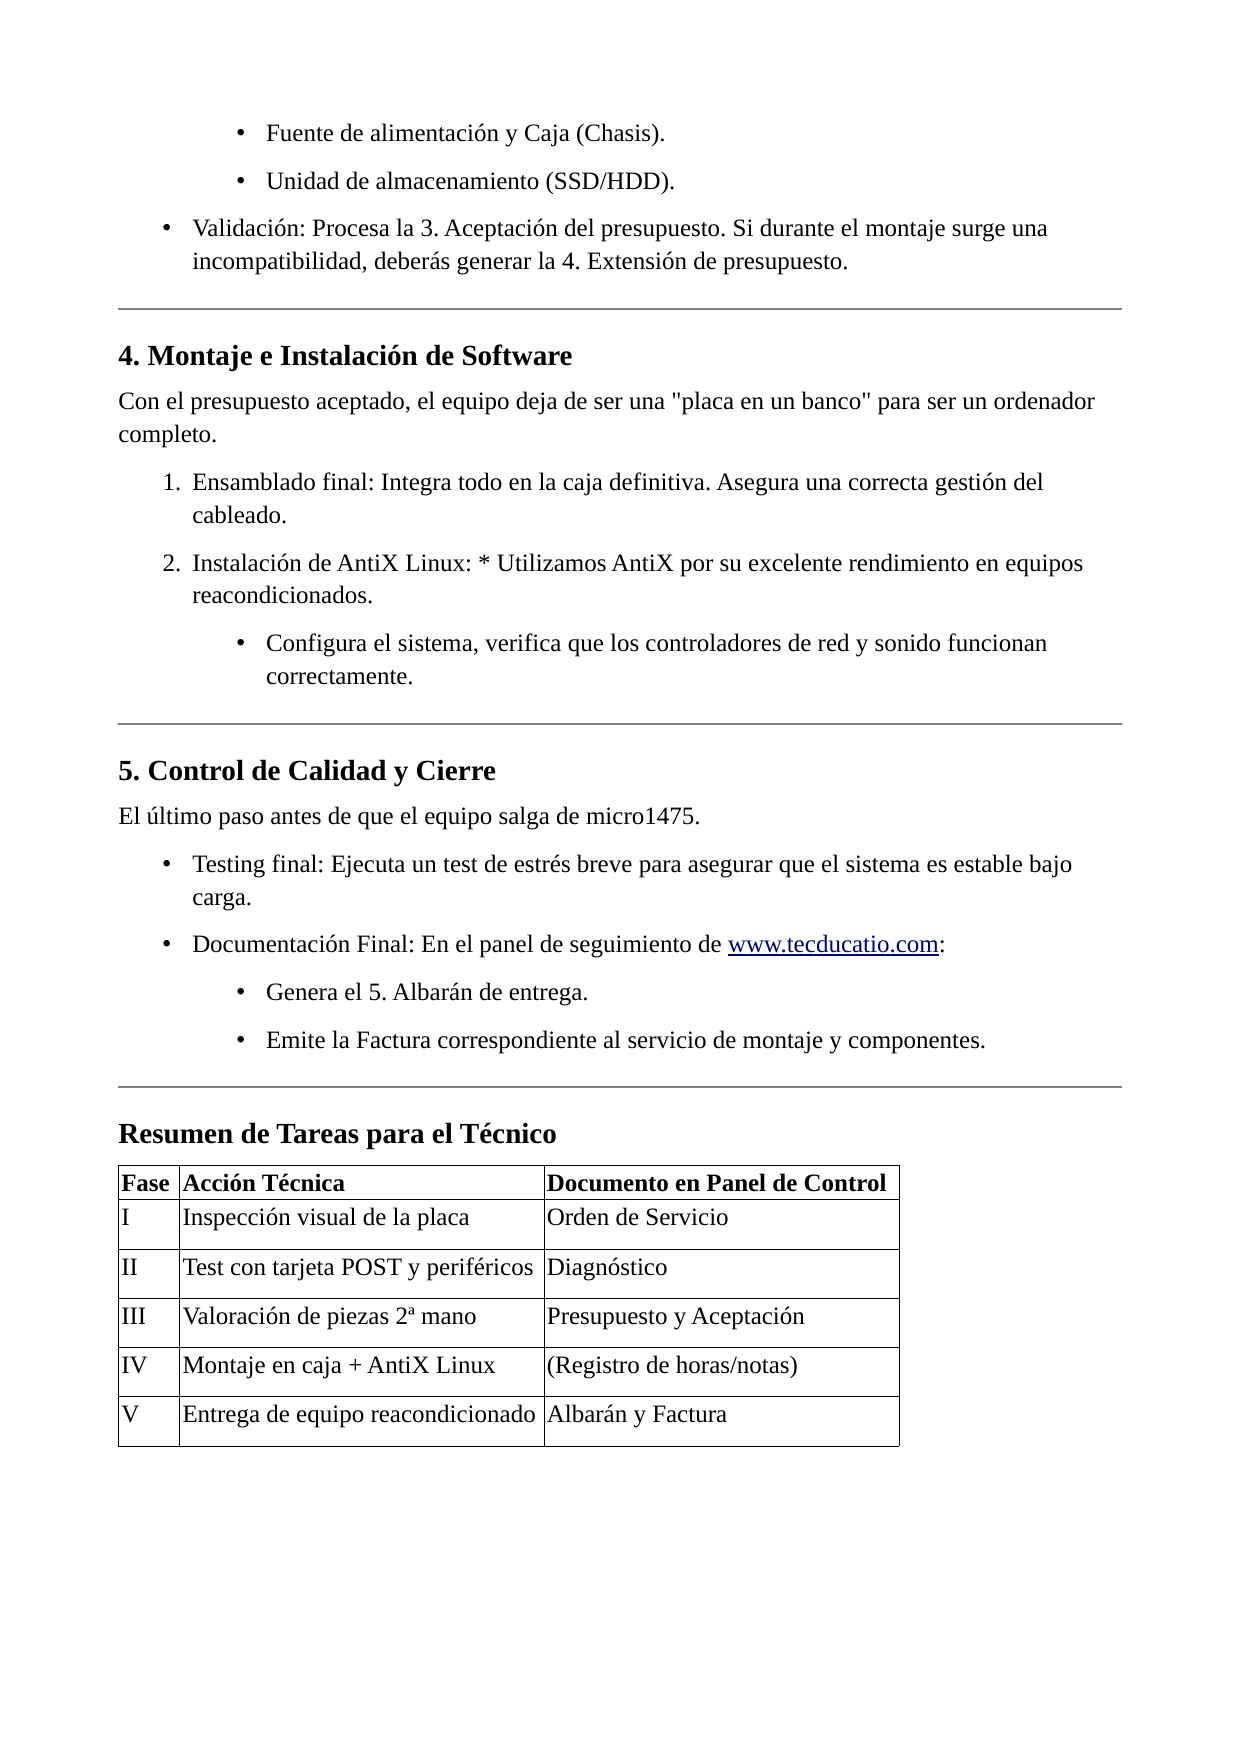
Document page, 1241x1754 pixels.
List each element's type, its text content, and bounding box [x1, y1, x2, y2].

list Documentación Final: En el panel de seguimiento de www.tecducatio.com: [162, 929, 1122, 958]
table_header Documento en Panel de Control [545, 1166, 899, 1199]
table_cell Montaje en caja + AntiX Linux [180, 1348, 544, 1396]
list Genera el 5. Albarán de entrega. [236, 977, 1122, 1006]
table_cell Valoración de piezas 2ª mano [180, 1299, 544, 1347]
text Con el presupuesto aceptado, el equipo deja de ser una "placa en un banco" para ser un ordenador completo. [118, 386, 1122, 448]
table_cell Presupuesto y Aceptación [545, 1299, 899, 1347]
table_cell V [119, 1397, 179, 1446]
table_header Fase [119, 1166, 179, 1199]
list Unidad de almacenamiento (SSD/HDD). [236, 166, 1122, 194]
table_cell Entrega de equipo reacondicionado [180, 1397, 544, 1446]
text El último paso antes de que el equipo salga de micro1475. [118, 801, 1122, 830]
list Instalación de AntiX Linux: * Utilizamos AntiX por su excelente rendimiento en equipos reacondicionados. [162, 548, 1122, 609]
list Validación: Procesa la 3. Aceptación del presupuesto. Si durante el montaje surge una incompatibilidad, deberás generar la 4. Extensión de presupuesto. [162, 213, 1122, 275]
subtitle Resumen de Tareas para el Técnico [118, 1117, 1122, 1150]
list Emite la Factura correspondiente al servicio de montaje y componentes. [236, 1025, 1122, 1053]
table_cell Test con tarjeta POST y periféricos [180, 1250, 544, 1298]
list Configura el sistema, verifica que los controladores de red y sonido funcionan correctamente. [236, 628, 1122, 690]
table_cell Diagnóstico [545, 1250, 899, 1298]
list Fuente de alimentación y Caja (Chasis). [236, 118, 1122, 147]
table_cell III [119, 1299, 179, 1347]
list Testing final: Ejecuta un test de estrés breve para asegurar que el sistema es estable bajo carga. [162, 849, 1122, 911]
table_cell IV [119, 1348, 179, 1396]
list Ensamblado final: Integra todo en la caja definitiva. Asegura una correcta gestión del cableado. [162, 467, 1122, 529]
table_cell Albarán y Factura [545, 1397, 899, 1446]
table_header Acción Técnica [180, 1166, 544, 1199]
table_cell Orden de Servicio [545, 1200, 899, 1249]
subtitle 4. Montaje e Instalación de Software [118, 338, 1122, 372]
table_cell I [119, 1200, 179, 1249]
table_cell II [119, 1250, 179, 1298]
table_cell (Registro de horas/notas) [545, 1348, 899, 1396]
table_cell Inspección visual de la placa [180, 1200, 544, 1249]
subtitle 5. Control de Calidad y Cierre [118, 753, 1122, 787]
